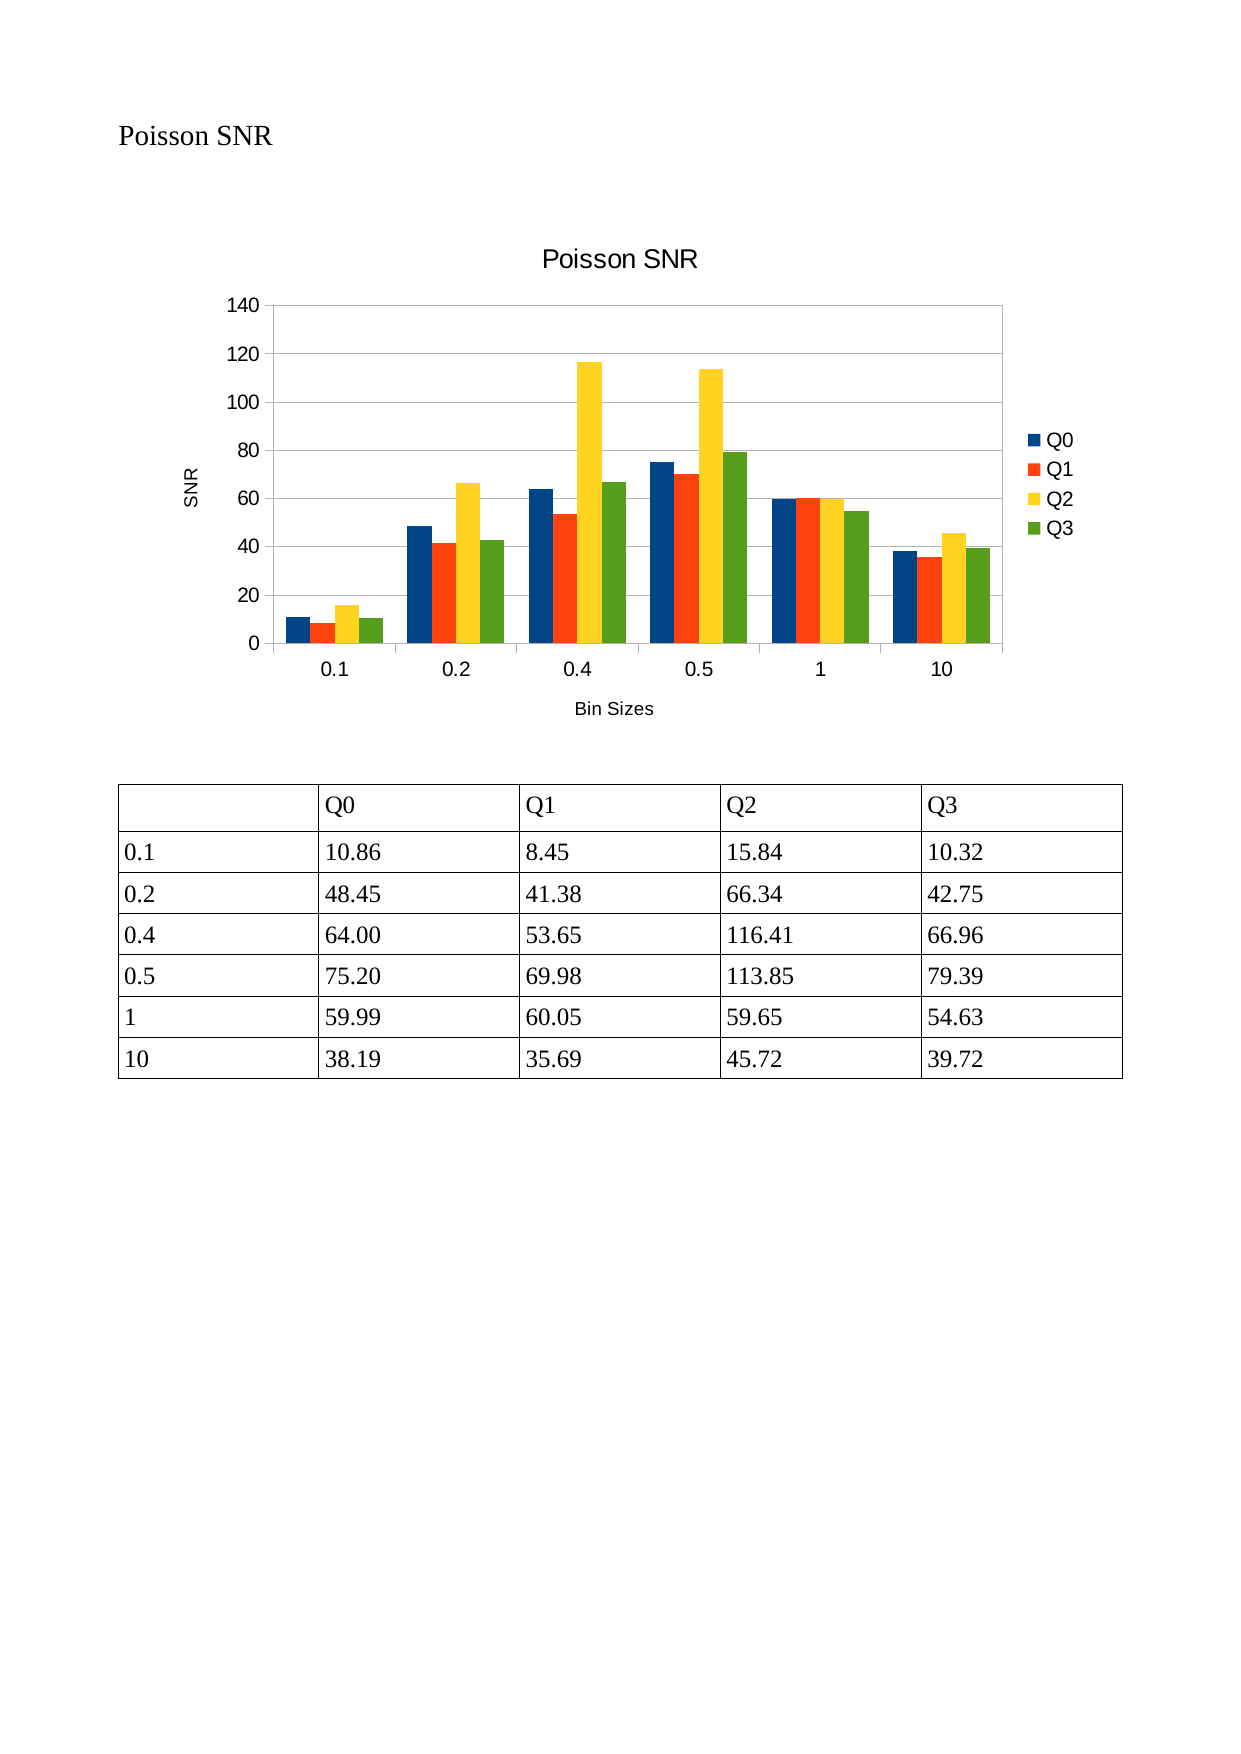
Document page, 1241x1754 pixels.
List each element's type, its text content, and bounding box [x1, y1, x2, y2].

table_cell 10.86 [319, 832, 519, 872]
table_cell 66.34 [721, 873, 921, 913]
table_cell 10 [119, 1038, 318, 1078]
table_cell 59.99 [319, 997, 519, 1037]
table_cell 54.63 [922, 997, 1122, 1037]
table_cell 0.1 [119, 832, 318, 872]
table_cell 35.69 [520, 1038, 720, 1078]
table_cell 64.00 [319, 914, 519, 954]
table_cell 60.05 [520, 997, 720, 1037]
table_cell 1 [119, 997, 318, 1037]
table_cell 75.20 [319, 955, 519, 996]
table_cell 66.96 [922, 914, 1122, 954]
table_cell 59.65 [721, 997, 921, 1037]
table_cell 39.72 [922, 1038, 1122, 1078]
table_cell 8.45 [520, 832, 720, 872]
table_cell 53.65 [520, 914, 720, 954]
table_cell 69.98 [520, 955, 720, 996]
table_cell 45.72 [721, 1038, 921, 1078]
table_cell 0.4 [119, 914, 318, 954]
table_header Q0 [319, 785, 519, 831]
table_cell 15.84 [721, 832, 921, 872]
table_cell 116.41 [721, 914, 921, 954]
table_header Q3 [922, 785, 1122, 831]
table_cell 113.85 [721, 955, 921, 996]
table_cell 79.39 [922, 955, 1122, 996]
table_cell 48.45 [319, 873, 519, 913]
text Poisson SNR [118, 118, 1122, 152]
table_header Q2 [721, 785, 921, 831]
table_cell 38.19 [319, 1038, 519, 1078]
table_cell 41.38 [520, 873, 720, 913]
table_header Q1 [520, 785, 720, 831]
table_header [119, 785, 318, 831]
table_cell 10.32 [922, 832, 1122, 872]
table_cell 0.5 [119, 955, 318, 996]
table_cell 0.2 [119, 873, 318, 913]
table_cell 42.75 [922, 873, 1122, 913]
